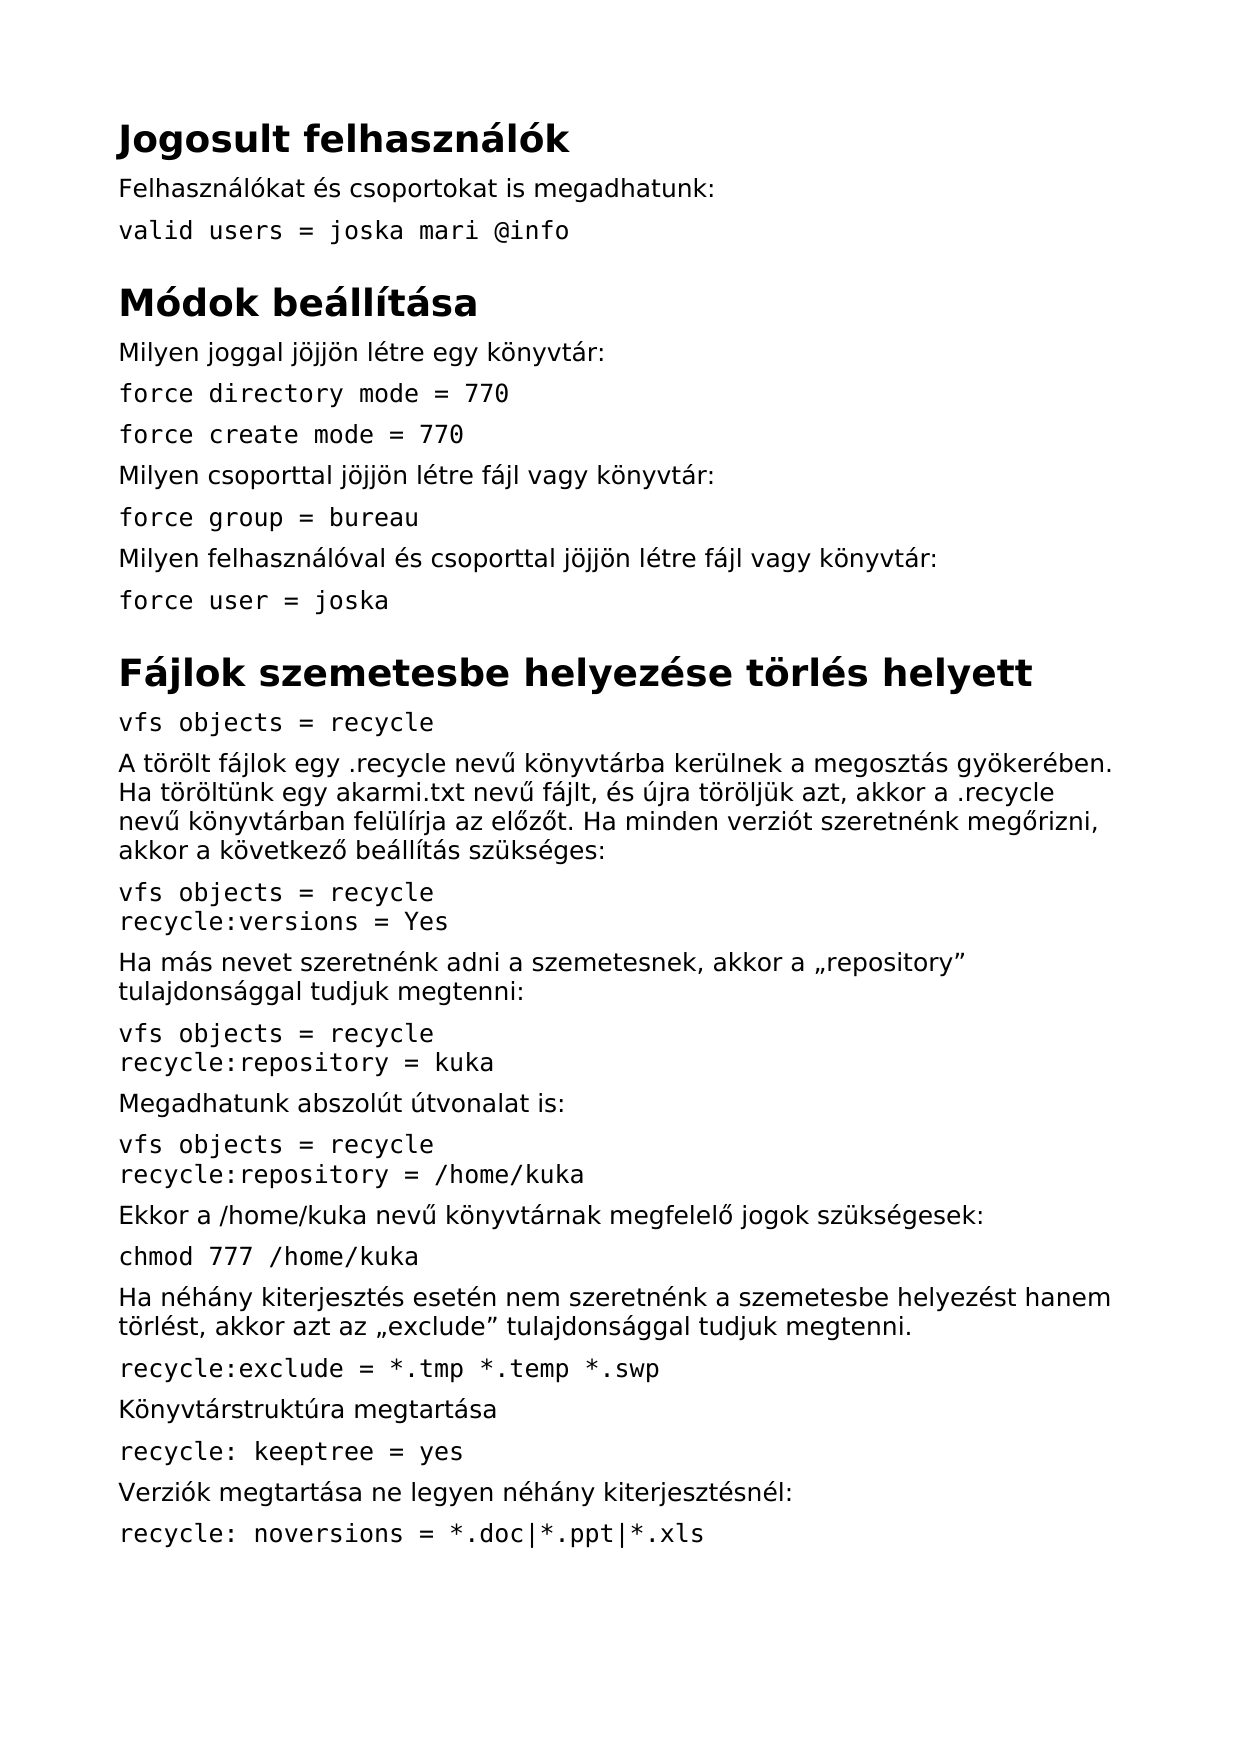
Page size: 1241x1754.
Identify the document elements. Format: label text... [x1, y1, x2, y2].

text valid users = joska mari @info [118, 216, 1122, 245]
text Milyen felhasználóval és csoporttal jöjjön létre fájl vagy könyvtár: [118, 544, 1122, 573]
text Milyen csoporttal jöjjön létre fájl vagy könyvtár: [118, 462, 1122, 491]
text vfs objects = recycle [118, 708, 1122, 737]
text force group = bureau [118, 503, 1122, 532]
text vfs objects = recycle recycle:repository = /home/kuka [118, 1131, 1122, 1189]
text Ha néhány kiterjesztés esetén nem szeretnénk a szemetesbe helyezést hanem törlést, akkor azt az „exclude” tulajdonsággal tudjuk megtenni. [118, 1283, 1122, 1342]
text Könyvtárstruktúra megtartása [118, 1395, 1122, 1424]
text Verziók megtartása ne legyen néhány kiterjesztésnél: [118, 1478, 1122, 1507]
text recycle: noversions = *.doc|*.ppt|*.xls [118, 1519, 1122, 1549]
text force directory mode = 770 [118, 380, 1122, 409]
text Ekkor a /home/kuka nevű könyvtárnak megfelelő jogok szükségesek: [118, 1201, 1122, 1230]
text Milyen joggal jöjjön létre egy könyvtár: [118, 338, 1122, 367]
text Ha más nevet szeretnénk adni a szemetesnek, akkor a „repository” tulajdonsággal tudjuk megtenni: [118, 948, 1122, 1006]
text vfs objects = recycle recycle:versions = Yes [118, 878, 1122, 936]
text force create mode = 770 [118, 421, 1122, 450]
text recycle: keeptree = yes [118, 1437, 1122, 1466]
text Felhasználókat és csoportokat is megadhatunk: [118, 174, 1122, 203]
text force user = joska [118, 586, 1122, 615]
text Megadhatunk abszolút útvonalat is: [118, 1089, 1122, 1118]
text recycle:exclude = *.tmp *.temp *.swp [118, 1354, 1122, 1383]
text A törölt fájlok egy .recycle nevű könyvtárba kerülnek a megosztás gyökerében. Ha töröltünk egy akarmi.txt nevű fájlt, és újra töröljük azt, akkor a .recycle nevű könyvtárban felülírja az előzőt. Ha minden verziót szeretnénk megőrizni, akkor a következő beállítás szükséges: [118, 749, 1122, 866]
subtitle Fájlok szemetesbe helyezése törlés helyett [118, 652, 1122, 695]
subtitle Jogosult felhasználók [118, 118, 1122, 162]
text chmod 777 /home/kuka [118, 1242, 1122, 1272]
subtitle Módok beállítása [118, 282, 1122, 326]
text vfs objects = recycle recycle:repository = kuka [118, 1019, 1122, 1077]
